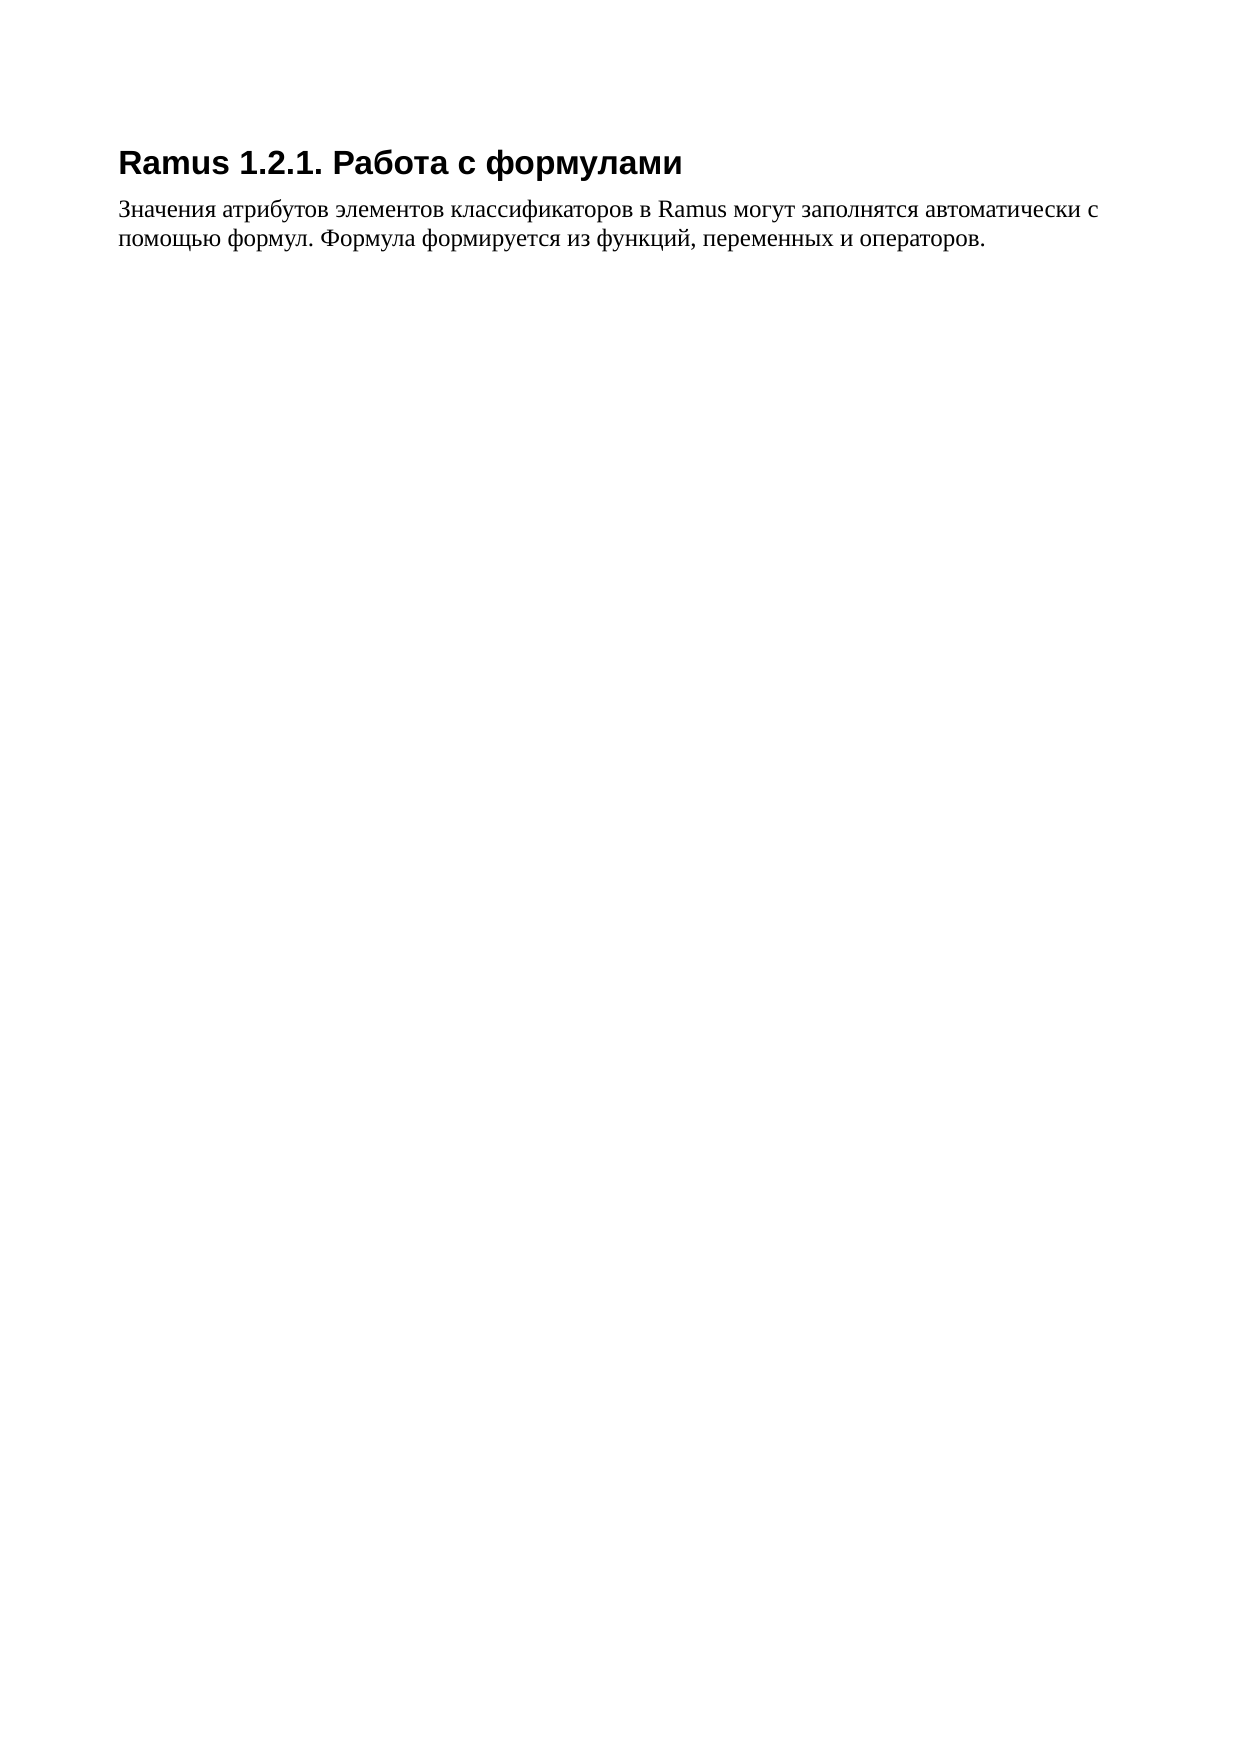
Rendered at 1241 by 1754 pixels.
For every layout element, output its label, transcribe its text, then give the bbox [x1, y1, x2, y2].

text Значения атрибутов элементов классификаторов в Ramus могут заполнятся автоматически с помощью формул. Формула формируется из функций, переменных и операторов. [118, 194, 1122, 252]
subtitle Ramus 1.2.1. Работа с формулами [118, 143, 1122, 182]
